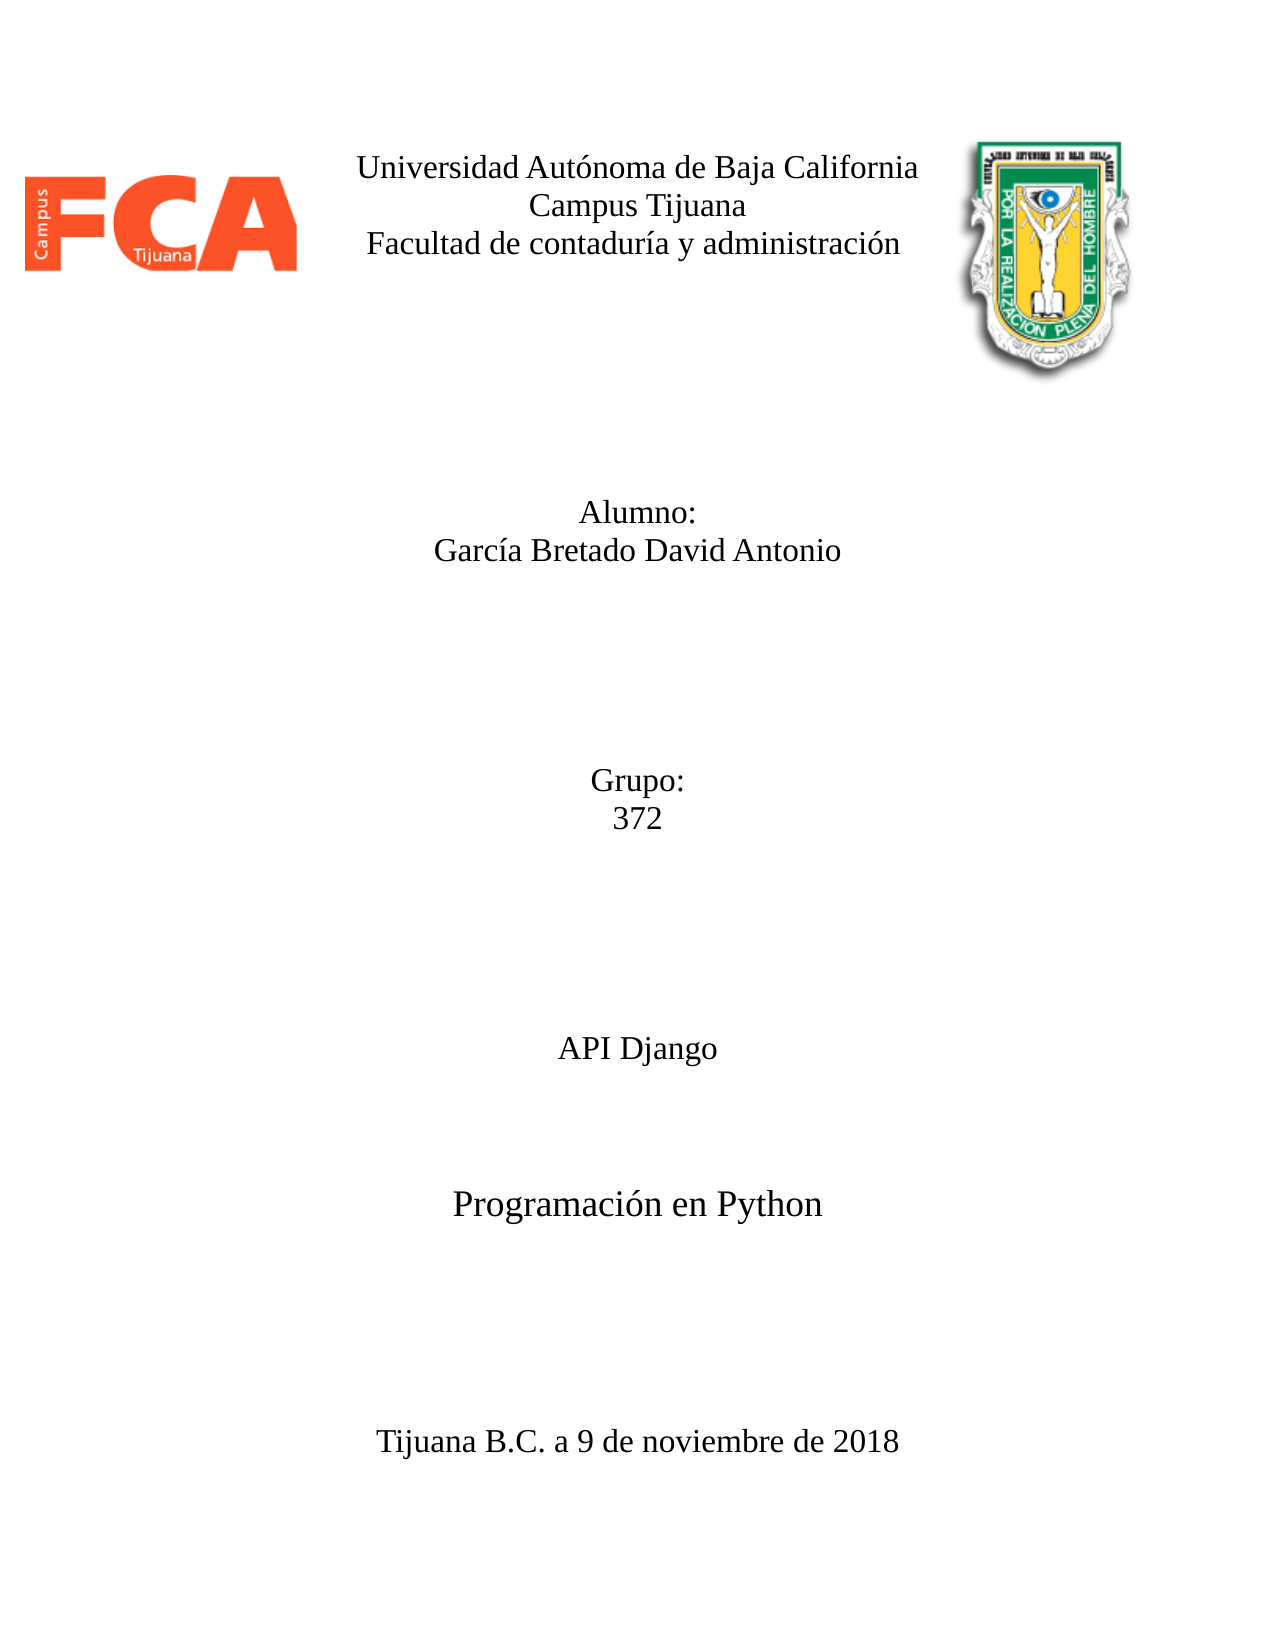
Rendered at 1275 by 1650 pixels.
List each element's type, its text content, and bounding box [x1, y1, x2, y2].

text API Django [118, 1028, 1157, 1067]
text García Bretado David Antonio [118, 530, 1157, 568]
text 372 [118, 798, 1157, 837]
text Programación en Python [118, 1182, 1157, 1225]
text [1140, 185, 1157, 223]
text Universidad Autónoma de Baja California [118, 147, 950, 185]
text Grupo: [118, 760, 1157, 798]
text Campus Tijuana [297, 185, 950, 223]
text Tijuana B.C. a 9 de noviembre de 2018 [118, 1421, 1157, 1460]
picture [24, 175, 297, 272]
text Alumno: [118, 492, 1157, 530]
picture [950, 133, 1140, 388]
text Facultad de contaduría y administración [297, 223, 950, 262]
